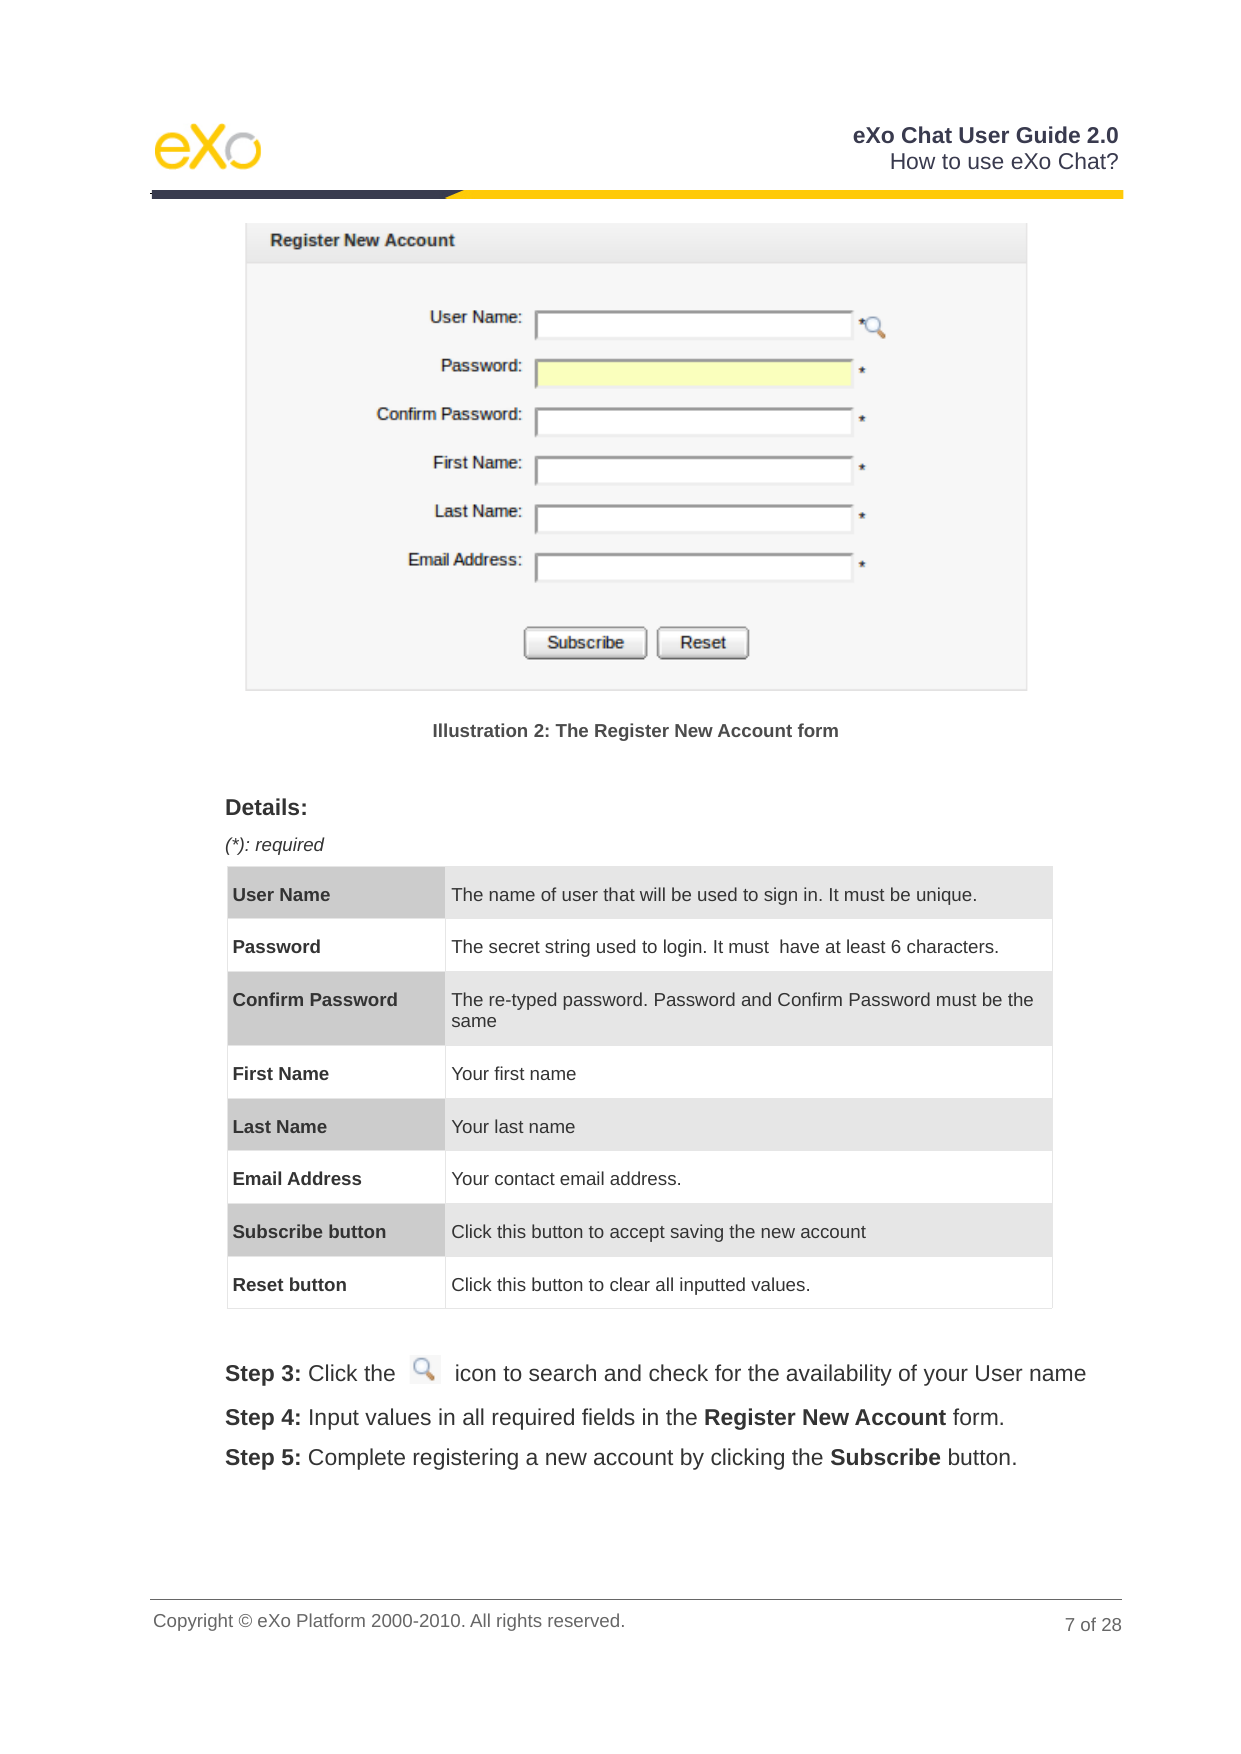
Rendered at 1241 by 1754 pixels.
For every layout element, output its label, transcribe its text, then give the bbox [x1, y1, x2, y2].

list (*): required [187, 833, 1122, 855]
table_cell Click this button to accept saving the new account [446, 1204, 1052, 1256]
table_cell Subscribe button [228, 1204, 445, 1256]
picture [244, 223, 1028, 691]
table_cell Last Name [228, 1099, 445, 1150]
table_cell First Name [228, 1046, 445, 1098]
text Illustration 2: The Register New Account form [158, 298, 1114, 741]
table_header The name of user that will be used to sign in. It must be unique. [446, 867, 1052, 918]
table_header User Name [228, 867, 445, 918]
picture [151, 190, 1124, 199]
table_cell Email Address [228, 1151, 445, 1203]
table_cell Your last name [446, 1099, 1052, 1150]
table_cell Reset button [228, 1257, 445, 1308]
table_cell The secret string used to login. It must have at least 6 characters. [446, 919, 1052, 971]
table_cell The re-typed password. Password and Confirm Password must be the same [446, 972, 1052, 1045]
list Step 3: Click the icon to search and check for the availability of your User name [187, 1348, 1122, 1391]
list Step 4: Input values in all required fields in the Register New Account form. [187, 1404, 1122, 1430]
table_cell Confirm Password [228, 972, 445, 1045]
table_cell Your contact email address. [446, 1151, 1052, 1203]
picture [155, 123, 262, 170]
picture [409, 1355, 441, 1384]
table_cell Your first name [446, 1046, 1052, 1098]
table_cell Click this button to clear all inputted values. [446, 1257, 1052, 1308]
table_cell Password [228, 919, 445, 971]
list Step 5: Complete registering a new account by clicking the Subscribe button. [187, 1443, 1122, 1470]
list Details: [187, 794, 1122, 820]
